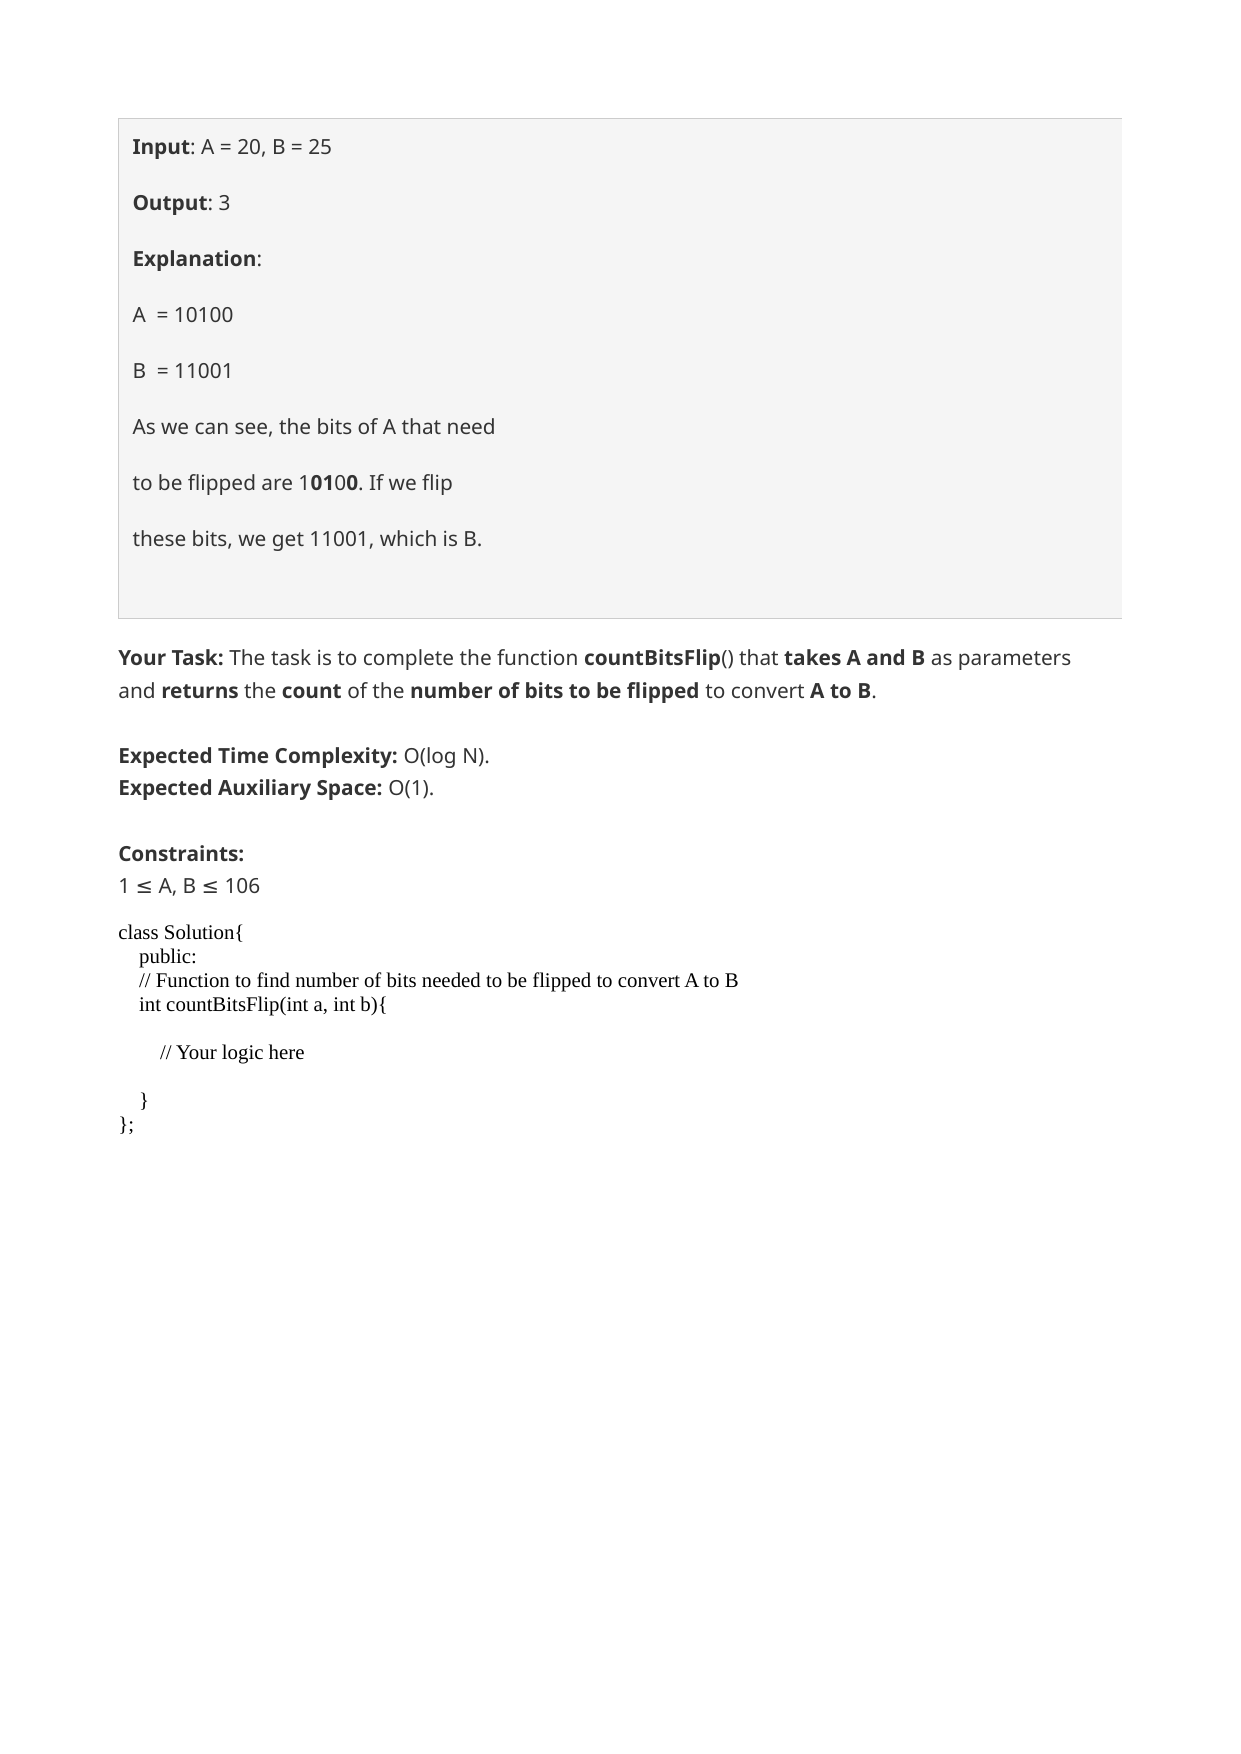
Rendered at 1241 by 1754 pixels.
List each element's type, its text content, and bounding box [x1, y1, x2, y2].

text class Solution{ [118, 919, 1122, 944]
text B = 11001 [119, 342, 1122, 384]
text // Function to find number of bits needed to be flipped to convert A to B [118, 968, 1122, 992]
text Input: A = 20, B = 25 [119, 119, 1122, 161]
text Explanation: [119, 230, 1122, 273]
text } [118, 1088, 1122, 1112]
text Your Task: The task is to complete the function countBitsFlip() that takes A and B as parameters and returns the count of the number of bits to be flipped to convert A to B. Expected Time Complexity: O(log N). Expected Auxiliary Space: O(1). Constraints: 1 ≤ A, B ≤ 106 [118, 643, 1122, 900]
text public: [118, 944, 1122, 968]
text int countBitsFlip(int a, int b){ [118, 992, 1122, 1016]
text }; [118, 1112, 1122, 1136]
text Output: 3 [119, 174, 1122, 217]
text these bits, we get 11001, which is B. [119, 510, 1122, 552]
text to be flipped are 10100. If we flip [119, 454, 1122, 496]
text // Your logic here [118, 1040, 1122, 1064]
text As we can see, the bits of A that need [119, 398, 1122, 440]
text A = 10100 [119, 286, 1122, 328]
